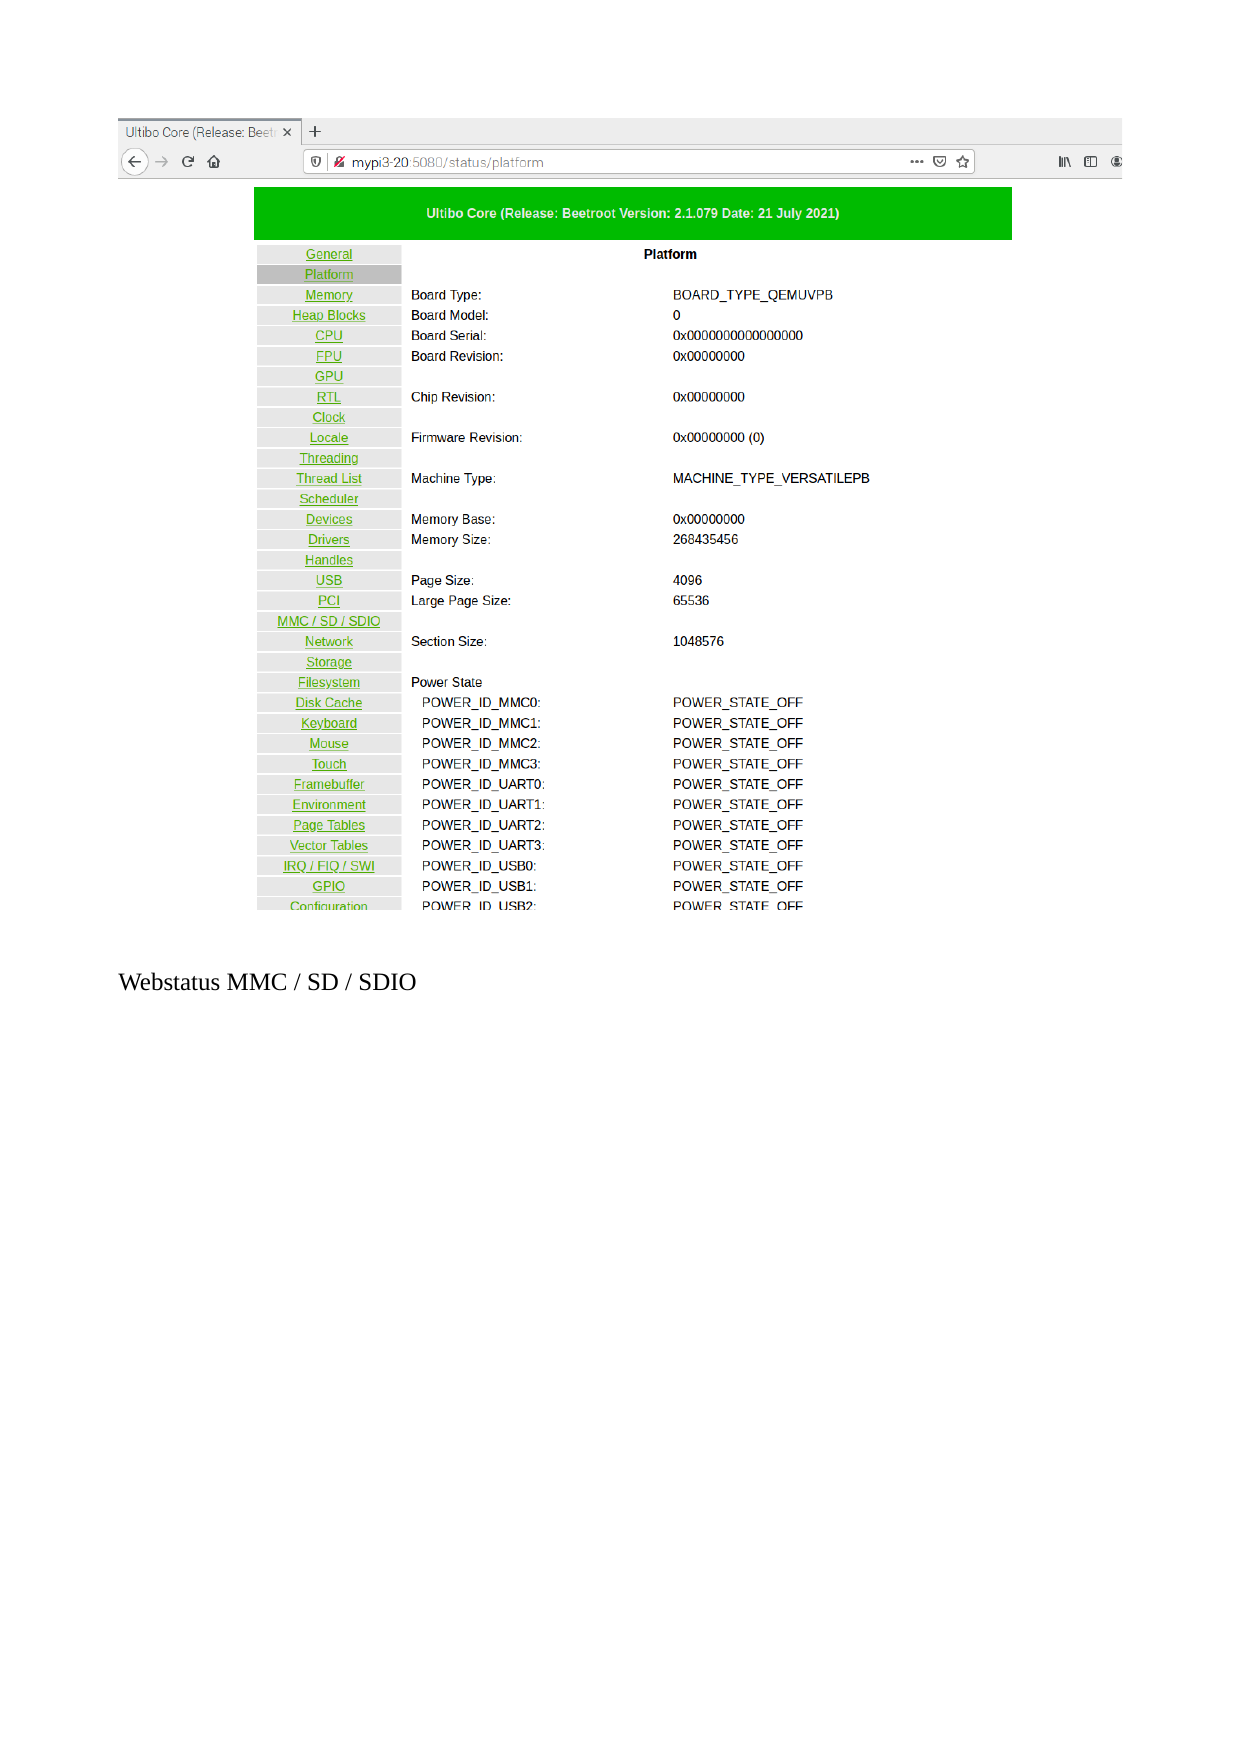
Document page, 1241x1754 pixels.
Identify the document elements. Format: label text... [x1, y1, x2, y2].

text Webstatus MMC / SD / SDIO [118, 967, 1122, 996]
picture [118, 118, 1123, 910]
